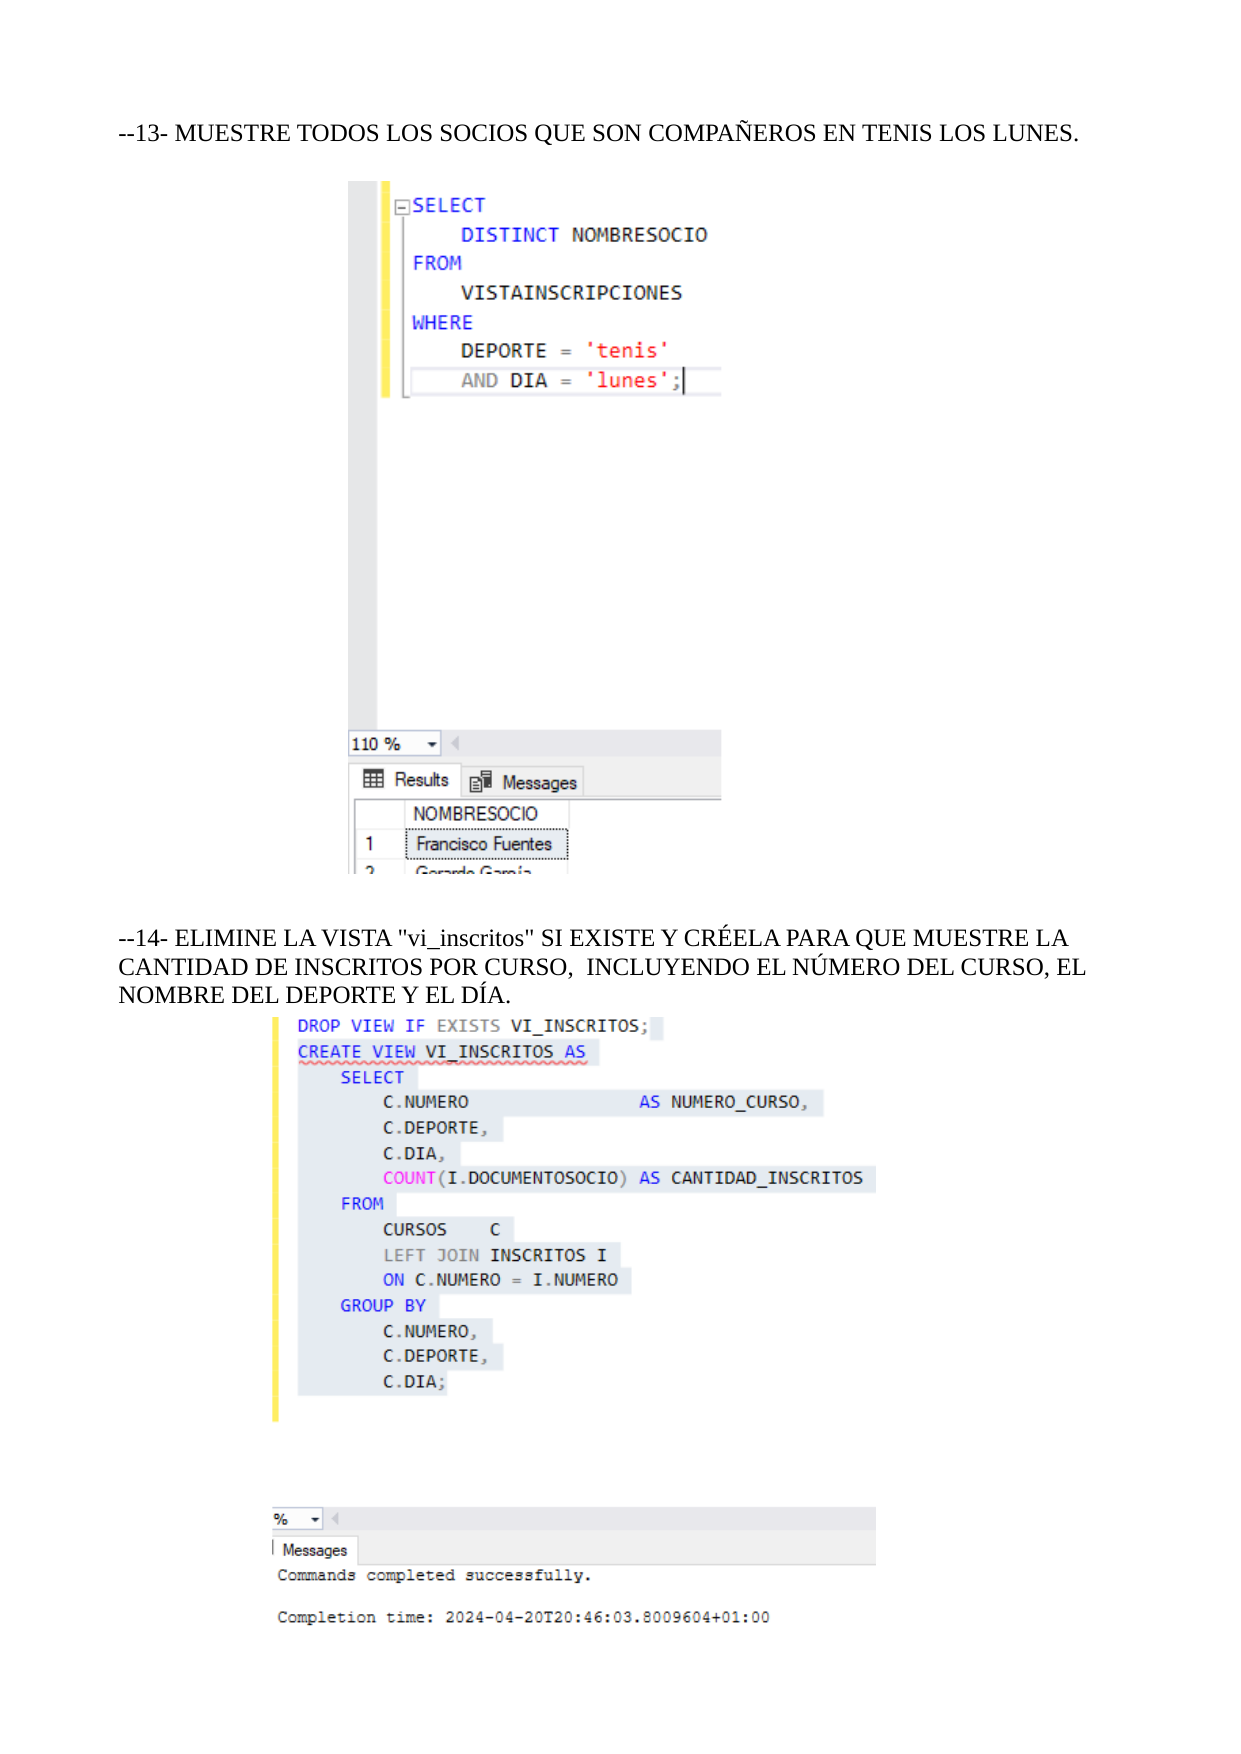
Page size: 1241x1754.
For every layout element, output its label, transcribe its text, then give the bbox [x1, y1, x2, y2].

picture [348, 181, 722, 874]
text --13- MUESTRE TODOS LOS SOCIOS QUE SON COMPAÑEROS EN TENIS LOS LUNES. [118, 118, 1122, 147]
text --14- ELIMINE LA VISTA "vi_inscritos" SI EXISTE Y CRÉELA PARA QUE MUESTRE LA CANTIDAD DE INSCRITOS POR CURSO, INCLUYENDO EL NÚMERO DEL CURSO, EL NOMBRE DEL DEPORTE Y EL DÍA. [118, 923, 1122, 1009]
picture [272, 1017, 876, 1647]
